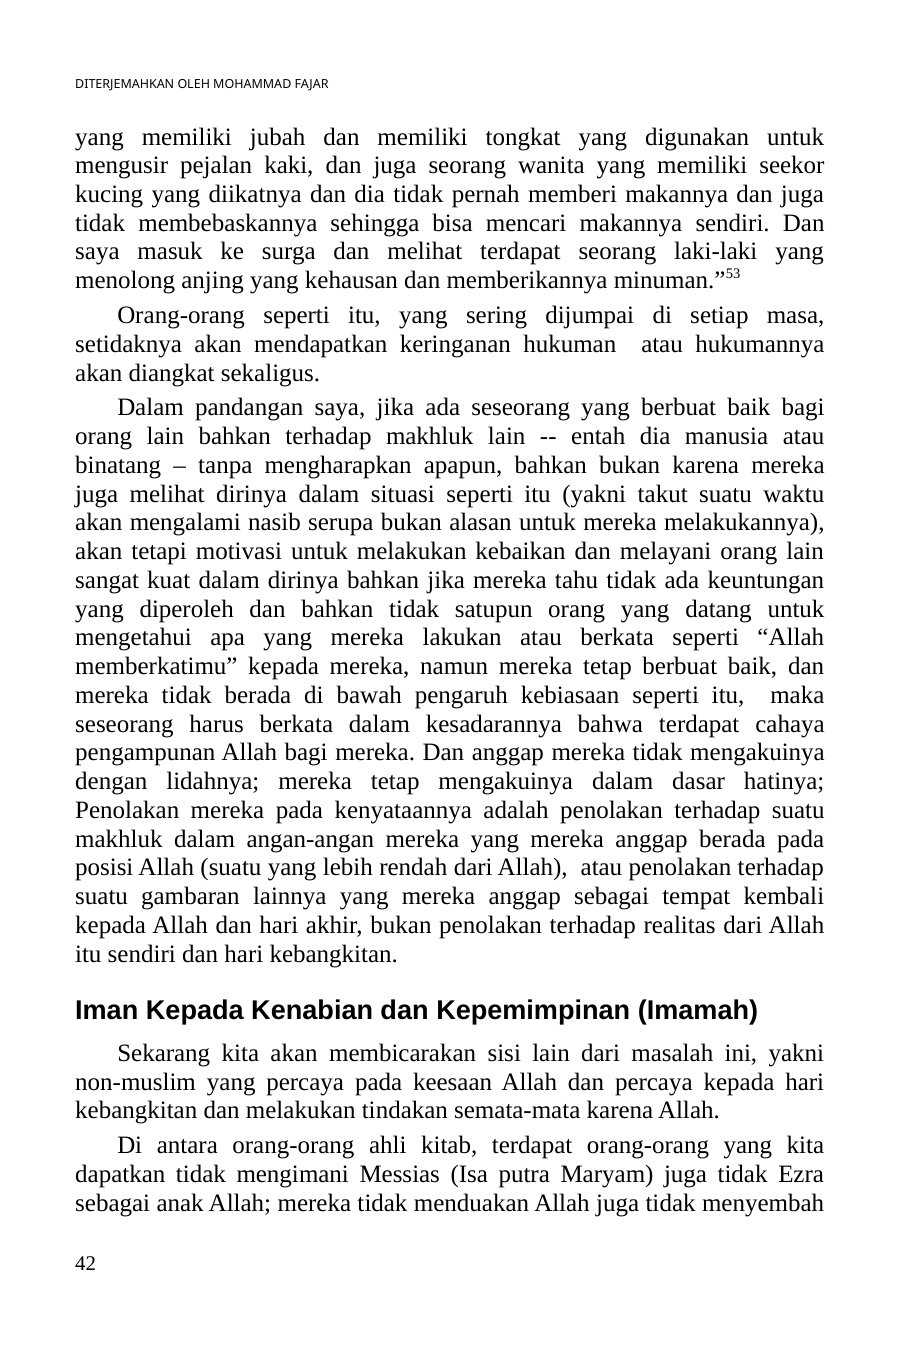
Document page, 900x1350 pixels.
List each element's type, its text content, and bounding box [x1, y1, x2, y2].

text Orang-orang seperti itu, yang sering dijumpai di setiap masa, setidaknya akan mendapatkan keringanan hukuman atau hukumannya akan diangkat sekaligus. [75, 300, 825, 386]
text Sekarang kita akan membicarakan sisi lain dari masalah ini, yakni non-muslim yang percaya pada keesaan Allah dan percaya kepada hari kebangkitan dan melakukan tindakan semata-mata karena Allah. [75, 1038, 825, 1124]
text Dalam pandangan saya, jika ada seseorang yang berbuat baik bagi orang lain bahkan terhadap makhluk lain -- entah dia manusia atau binatang – tanpa mengharapkan apapun, bahkan bukan karena mereka juga melihat dirinya dalam situasi seperti itu (yakni takut suatu waktu akan mengalami nasib serupa bukan alasan untuk mereka melakukannya), akan tetapi motivasi untuk melakukan kebaikan dan melayani orang lain sangat kuat dalam dirinya bahkan jika mereka tahu tidak ada keuntungan yang diperoleh dan bahkan tidak satupun orang yang datang untuk mengetahui apa yang mereka lakukan atau berkata seperti “Allah memberkatimu” kepada mereka, namun mereka tetap berbuat baik, dan mereka tidak berada di bawah pengaruh kebiasaan seperti itu, maka seseorang harus berkata dalam kesadarannya bahwa terdapat cahaya pengampunan Allah bagi mereka. Dan anggap mereka tidak mengakuinya dengan lidahnya; mereka tetap mengakuinya dalam dasar hatinya; Penolakan mereka pada kenyataannya adalah penolakan terhadap suatu makhluk dalam angan-angan mereka yang mereka anggap berada pada posisi Allah (suatu yang lebih rendah dari Allah), atau penolakan terhadap suatu gambaran lainnya yang mereka anggap sebagai tempat kembali kepada Allah dan hari akhir, bukan penolakan terhadap realitas dari Allah itu sendiri dan hari kebangkitan. [75, 392, 825, 967]
subtitle Iman Kepada Kenabian dan Kepemimpinan (Imamah) [75, 994, 825, 1026]
text yang memiliki jubah dan memiliki tongkat yang digunakan untuk mengusir pejalan kaki, dan juga seorang wanita yang memiliki seekor kucing yang diikatnya dan dia tidak pernah memberi makannya dan juga tidak membebaskannya sehingga bisa mencari makannya sendiri. Dan saya masuk ke surga dan melihat terdapat seorang laki-laki yang menolong anjing yang kehausan dan memberikannya minuman.” [75, 122, 825, 294]
text Di antara orang-orang ahli kitab, terdapat orang-orang yang kita dapatkan tidak mengimani Messias (Isa putra Maryam) juga tidak Ezra sebagai anak Allah; mereka tidak menduakan Allah juga tidak menyembah [75, 1130, 825, 1217]
